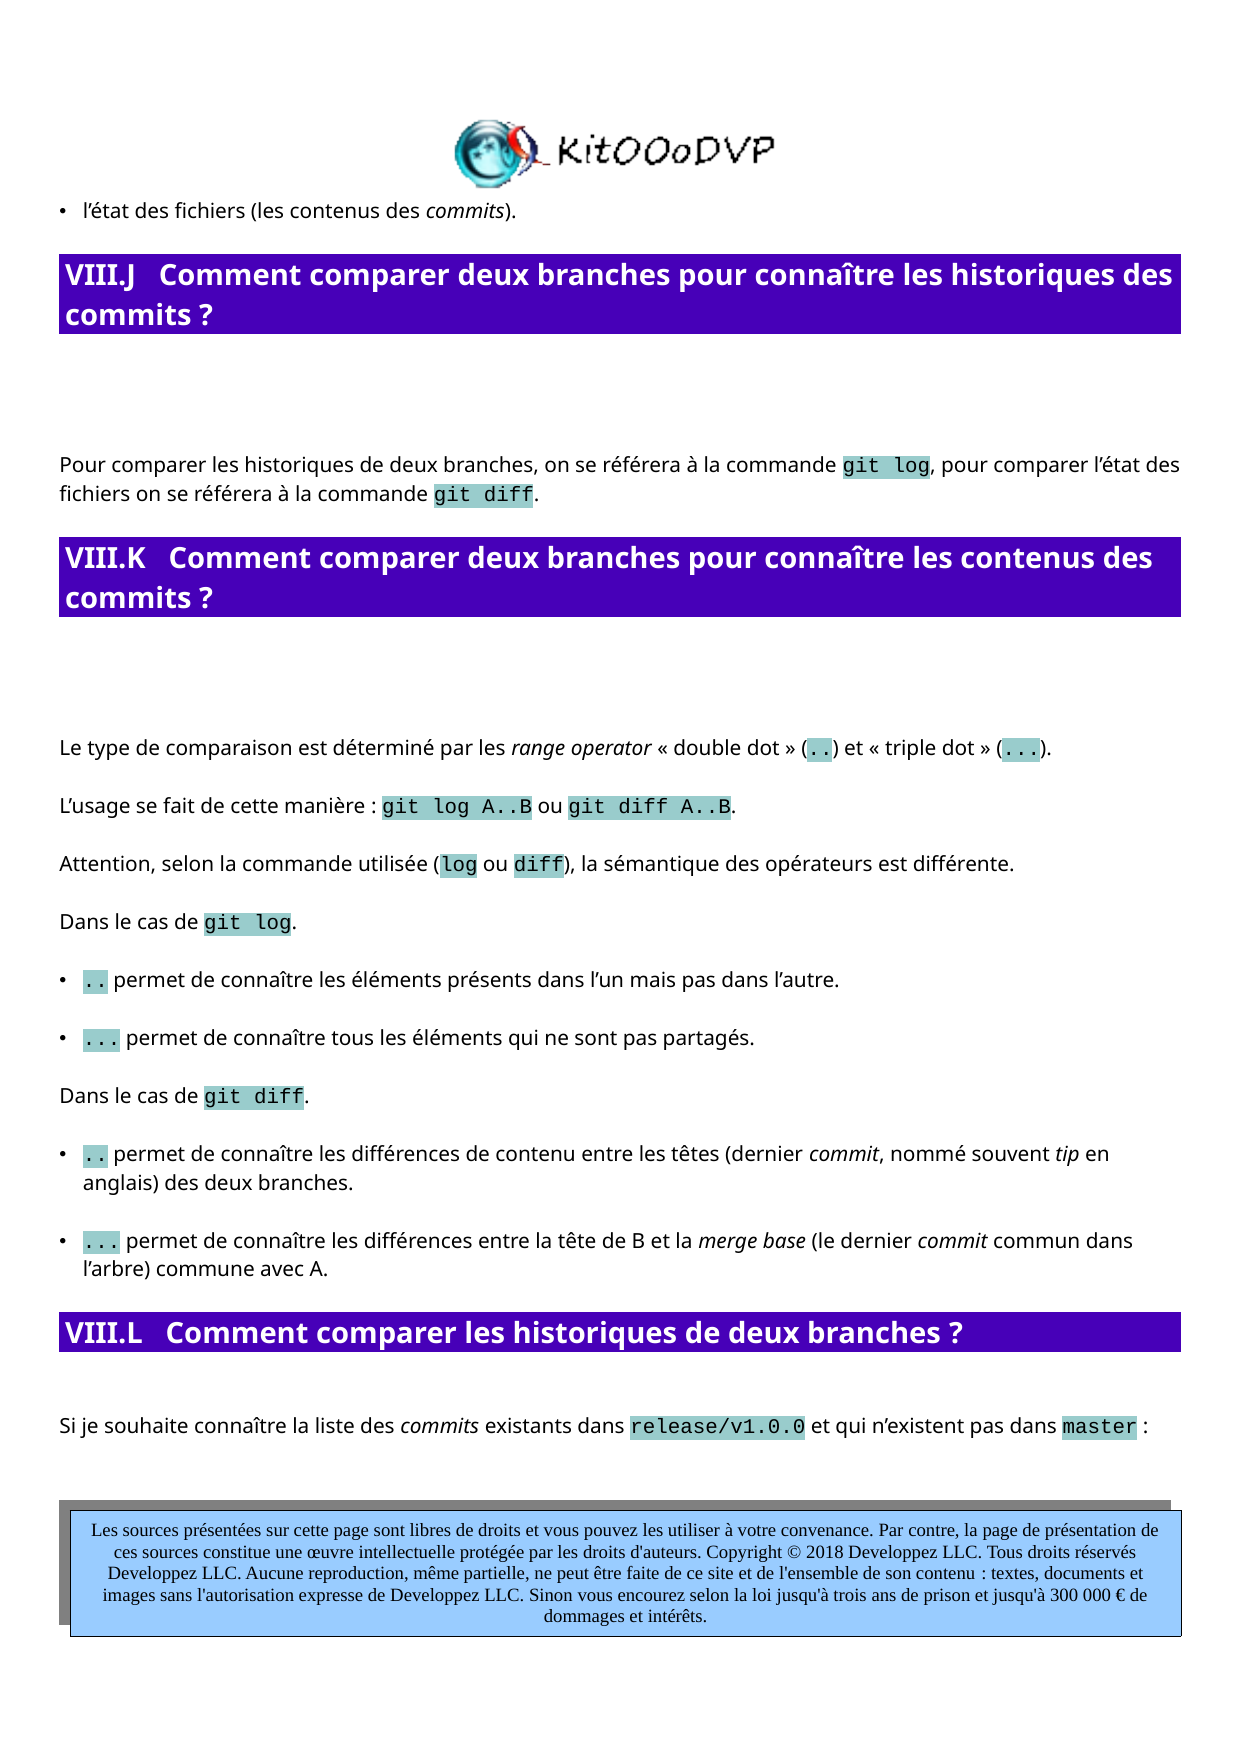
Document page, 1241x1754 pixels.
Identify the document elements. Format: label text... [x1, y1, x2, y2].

text Attention, selon la commande utilisée (log ou diff), la sémantique des opérateurs est différente. [59, 849, 1181, 878]
list .. permet de connaître les différences de contenu entre les têtes (dernier commit, nommé souvent tip en anglais) des deux branches. [59, 1139, 1181, 1197]
text Dans le cas de git diff. [59, 1082, 1181, 1110]
picture [453, 118, 781, 191]
list l’état des fichiers (les contenus des commits). [59, 196, 1181, 225]
text Le type de comparaison est déterminé par les range operator « double dot » (..) et « triple dot » (...). [59, 733, 1181, 762]
subtitle Comment comparer deux branches pour connaître les historiques des commits ? [59, 254, 1181, 334]
list ... permet de connaître les différences entre la tête de B et la merge base (le dernier commit commun dans l’arbre) commune avec A. [59, 1226, 1181, 1283]
text Pour comparer les historiques de deux branches, on se référera à la commande git log, pour comparer l’état des fichiers on se référera à la commande git diff. [59, 451, 1181, 508]
text Si je souhaite connaître la liste des commits existants dans release/v1.0.0 et qui n’existent pas dans master : [59, 1411, 1181, 1440]
list ... permet de connaître tous les éléments qui ne sont pas partagés. [59, 1023, 1181, 1052]
subtitle Comment comparer les historiques de deux branches ? [59, 1312, 1181, 1352]
text L’usage se fait de cette manière : git log A..B ou git diff A..B. [59, 791, 1181, 820]
subtitle Comment comparer deux branches pour connaître les contenus des commits ? [59, 537, 1181, 617]
list .. permet de connaître les éléments présents dans l’un mais pas dans l’autre. [59, 966, 1181, 994]
text Dans le cas de git log. [59, 907, 1181, 936]
